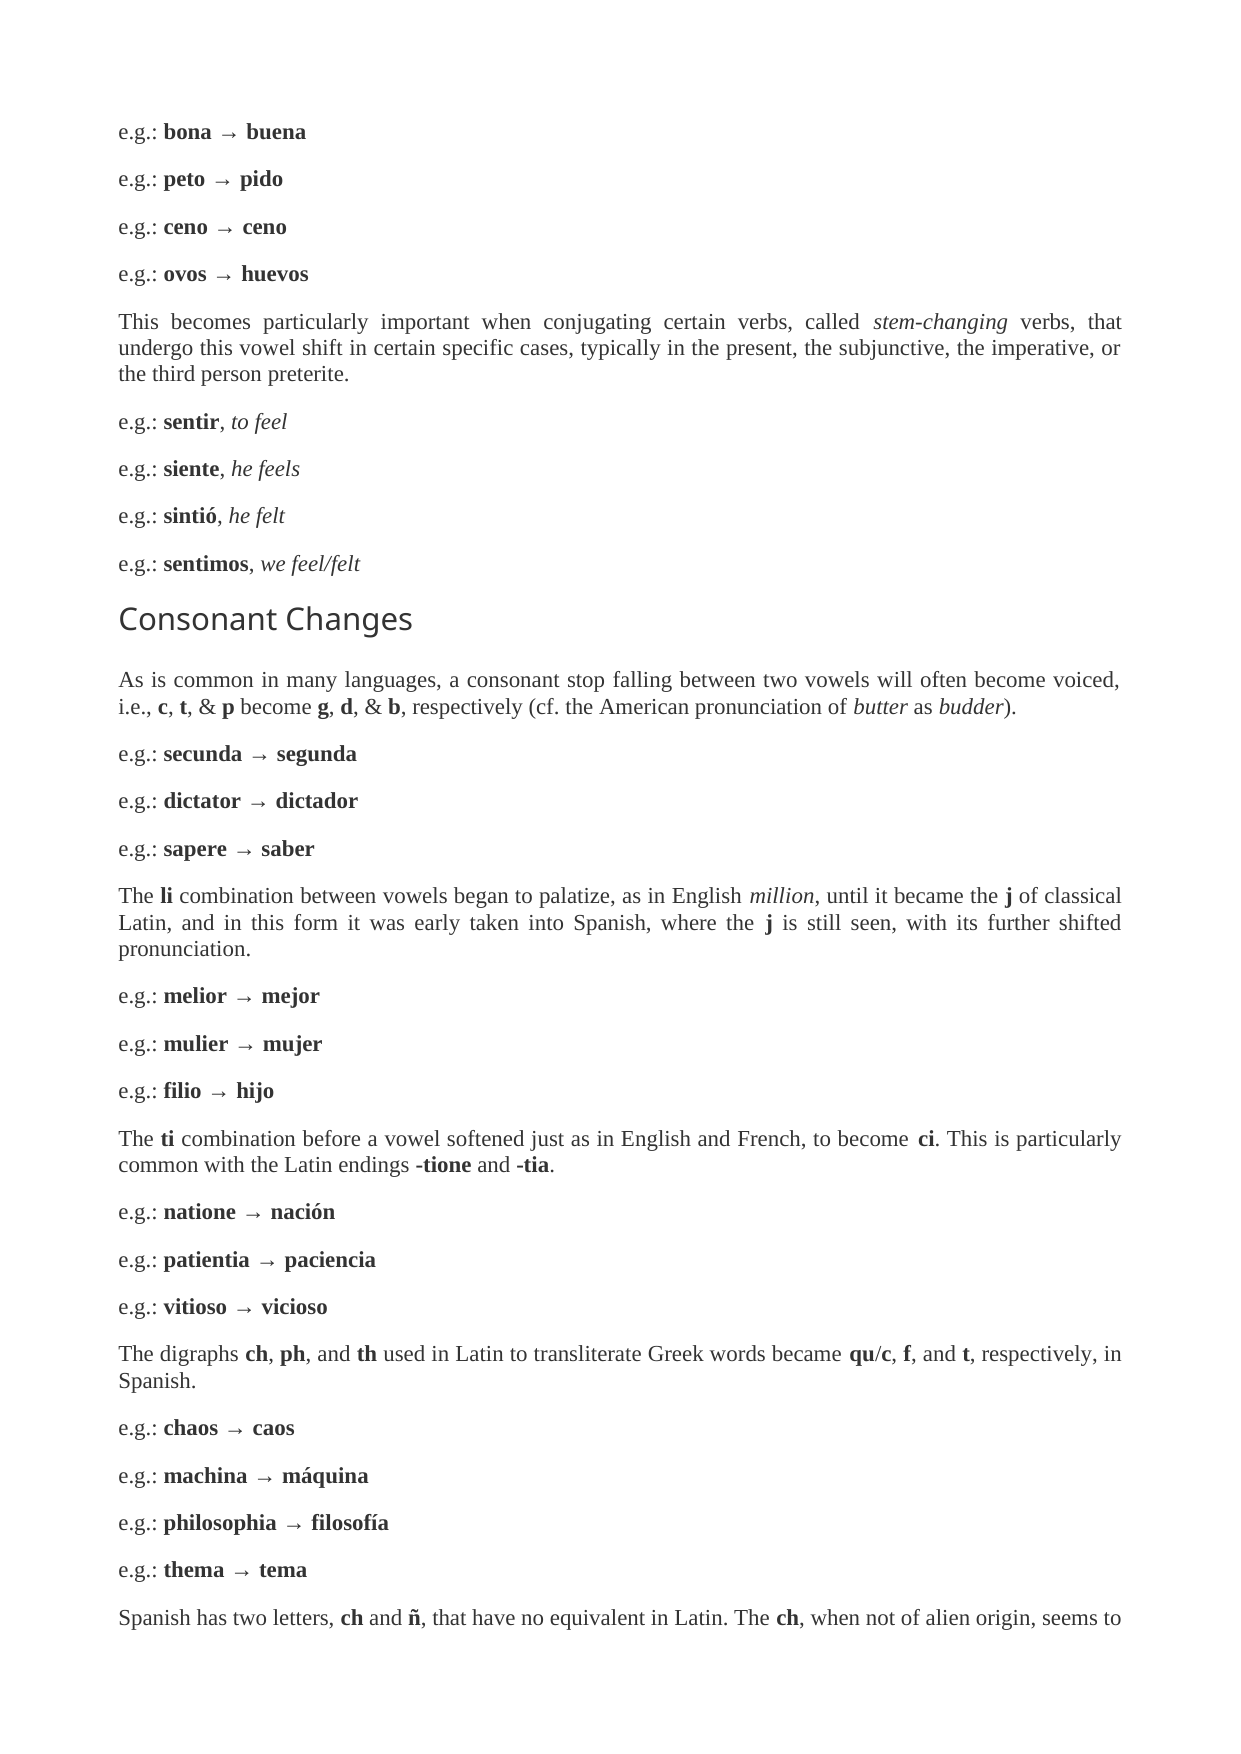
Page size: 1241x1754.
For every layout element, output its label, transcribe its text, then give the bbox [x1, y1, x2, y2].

text Spanish has two letters, ch and ñ, that have no equivalent in Latin. The ch, when not of alien origin, seems to [118, 1604, 1122, 1630]
text As is common in many languages, a consonant stop falling between two vowels will often become voiced, i.e., c, t, & p become g, d, & b, respectively (cf. the American pronunciation of butter as budder). [118, 666, 1122, 719]
text e.g.: sentimos, we feel/felt [118, 550, 1122, 576]
text e.g.: sentir, to feel [118, 408, 1122, 434]
text The li combination between vowels began to palatize, as in English million, until it became the j of classical Latin, and in this form it was early taken into Spanish, where the j is still seen, with its further shifted pronunciation. [118, 882, 1122, 961]
text The digraphs ch, ph, and th used in Latin to transliterate Greek words became qu/c, f, and t, respectively, in Spanish. [118, 1341, 1122, 1393]
text e.g.: machina → máquina [118, 1462, 1122, 1488]
text e.g.: ovos → huevos [118, 260, 1122, 287]
text e.g.: thema → tema [118, 1556, 1122, 1583]
text e.g.: mulier → mujer [118, 1030, 1122, 1056]
text e.g.: dictator → dictador [118, 787, 1122, 814]
text The ti combination before a vowel softened just as in English and French, to become ci. This is particularly common with the Latin endings -tione and -tia. [118, 1124, 1122, 1177]
text e.g.: sapere → saber [118, 835, 1122, 861]
text e.g.: sintió, he felt [118, 503, 1122, 529]
text e.g.: ceno → ceno [118, 213, 1122, 239]
text e.g.: natione → nación [118, 1198, 1122, 1225]
text e.g.: chaos → caos [118, 1414, 1122, 1441]
text e.g.: secunda → segunda [118, 740, 1122, 766]
text e.g.: siente, he feels [118, 455, 1122, 482]
text e.g.: philosophia → filosofía [118, 1509, 1122, 1535]
text e.g.: peto → pido [118, 166, 1122, 192]
subtitle Consonant Changes [118, 597, 1122, 640]
text This becomes particularly important when conjugating certain verbs, called stem-changing verbs, that undergo this vowel shift in certain specific cases, typically in the present, the subjunctive, the imperative, or the third person preterite. [118, 308, 1122, 387]
text e.g.: vitioso → vicioso [118, 1293, 1122, 1319]
text e.g.: filio → hijo [118, 1077, 1122, 1103]
text e.g.: patientia → paciencia [118, 1246, 1122, 1272]
text e.g.: bona → buena [118, 118, 1122, 144]
text e.g.: melior → mejor [118, 982, 1122, 1009]
